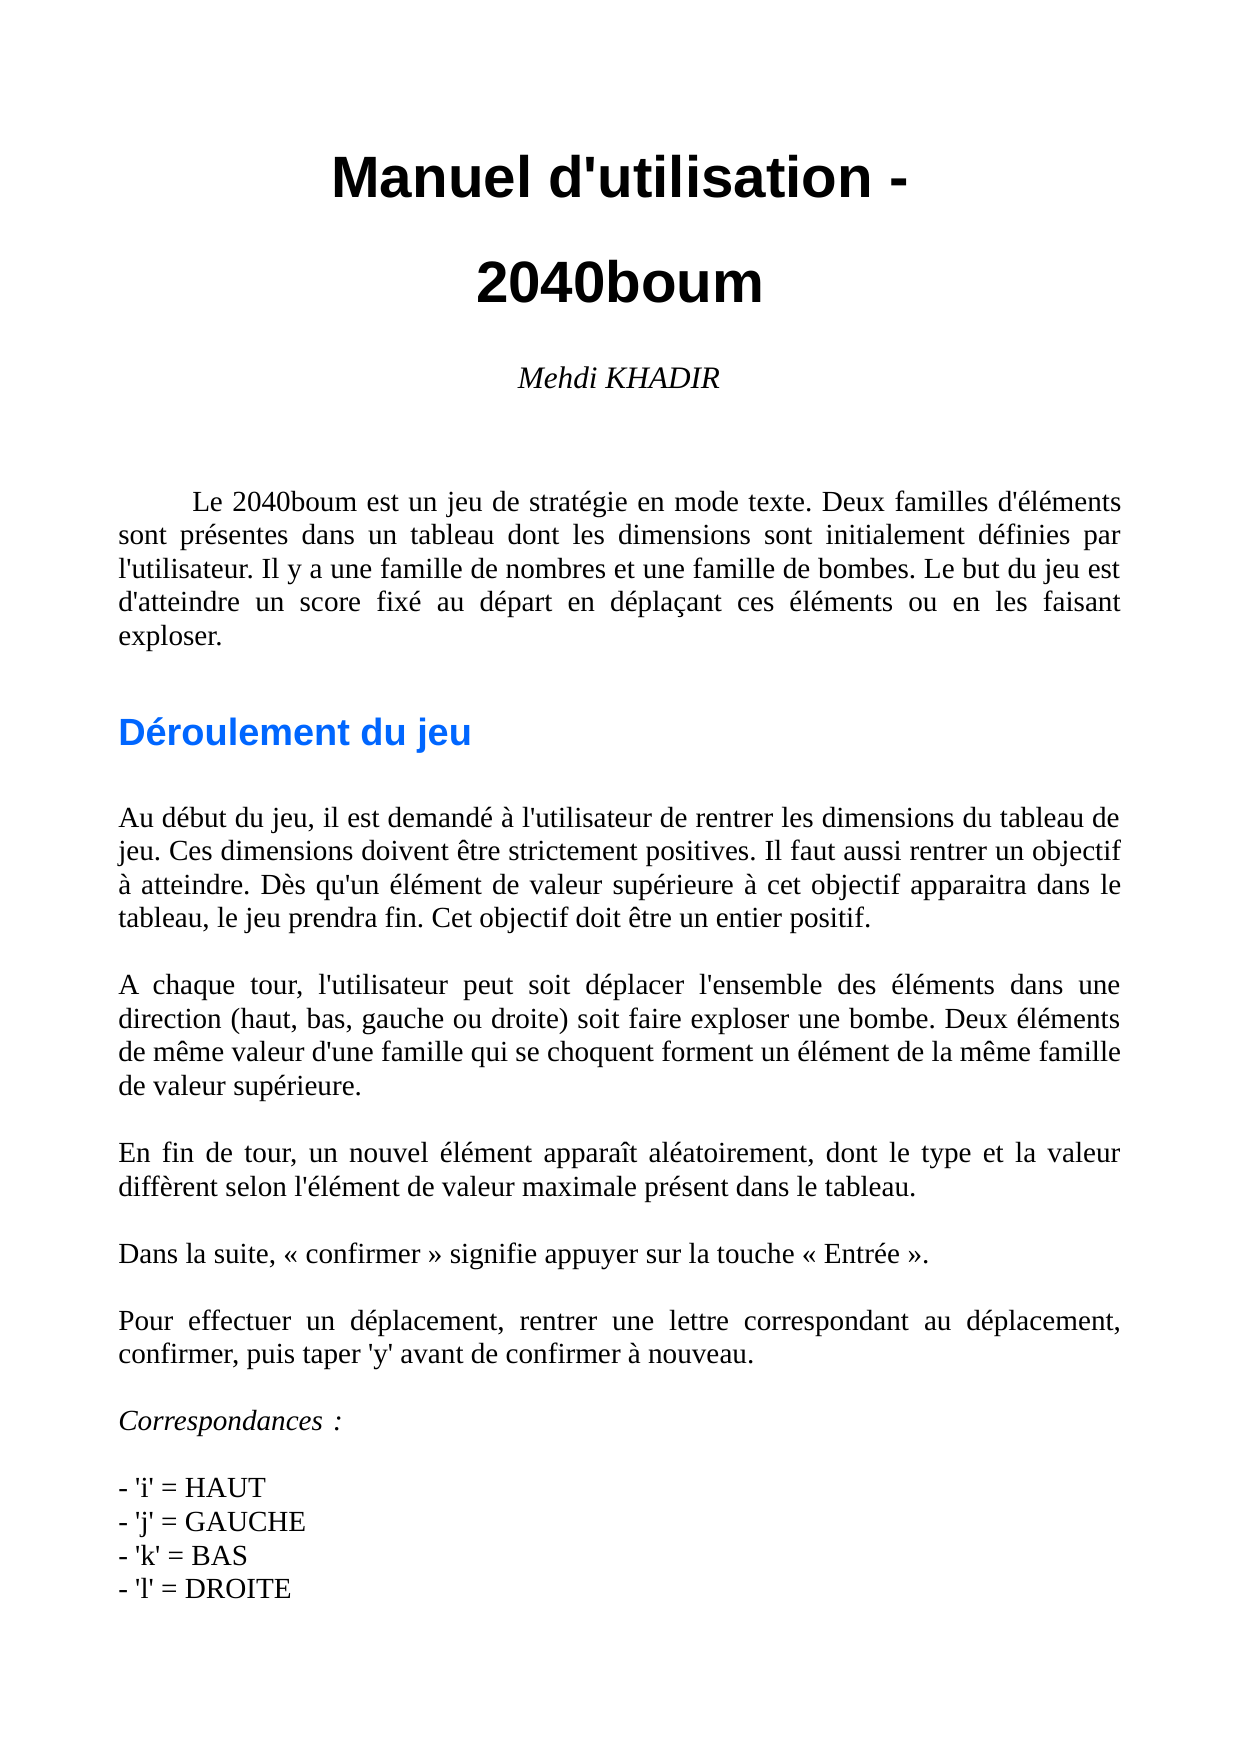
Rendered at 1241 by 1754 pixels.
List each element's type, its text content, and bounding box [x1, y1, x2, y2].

text - 'k' = BAS [118, 1538, 1122, 1571]
text Pour effectuer un déplacement, rentrer une lettre correspondant au déplacement, confirmer, puis taper 'y' avant de confirmer à nouveau. [118, 1303, 1122, 1370]
text - 'i' = HAUT [118, 1471, 1122, 1504]
text Au début du jeu, il est demandé à l'utilisateur de rentrer les dimensions du tableau de jeu. Ces dimensions doivent être strictement positives. Il faut aussi rentrer un objectif à atteindre. Dès qu'un élément de valeur supérieure à cet objectif apparaitra dans le tableau, le jeu prendra fin. Cet objectif doit être un entier positif. [118, 800, 1122, 934]
text Mehdi KHADIR [118, 359, 1122, 395]
subtitle Déroulement du jeu [118, 710, 1122, 754]
text En fin de tour, un nouvel élément apparaît aléatoirement, dont le type et la valeur diffèrent selon l'élément de valeur maximale présent dans le tableau. [118, 1135, 1122, 1202]
title Manuel d'utilisation - [118, 143, 1122, 210]
text - 'j' = GAUCHE [118, 1504, 1122, 1538]
text A chaque tour, l'utilisateur peut soit déplacer l'ensemble des éléments dans une direction (haut, bas, gauche ou droite) soit faire exploser une bombe. Deux éléments de même valeur d'une famille qui se choquent forment un élément de la même famille de valeur supérieure. [118, 967, 1122, 1102]
text - 'l' = DROITE [118, 1571, 1122, 1605]
text Le 2040boum est un jeu de stratégie en mode texte. Deux familles d'éléments sont présentes dans un tableau dont les dimensions sont initialement définies par l'utilisateur. Il y a une famille de nombres et une famille de bombes. Le but du jeu est d'atteindre un score fixé au départ en déplaçant ces éléments ou en les faisant exploser. [118, 484, 1122, 652]
text Correspondances : [118, 1403, 1122, 1437]
title 2040boum [118, 248, 1122, 315]
text Dans la suite, « confirmer » signifie appuyer sur la touche « Entrée ». [118, 1236, 1122, 1269]
